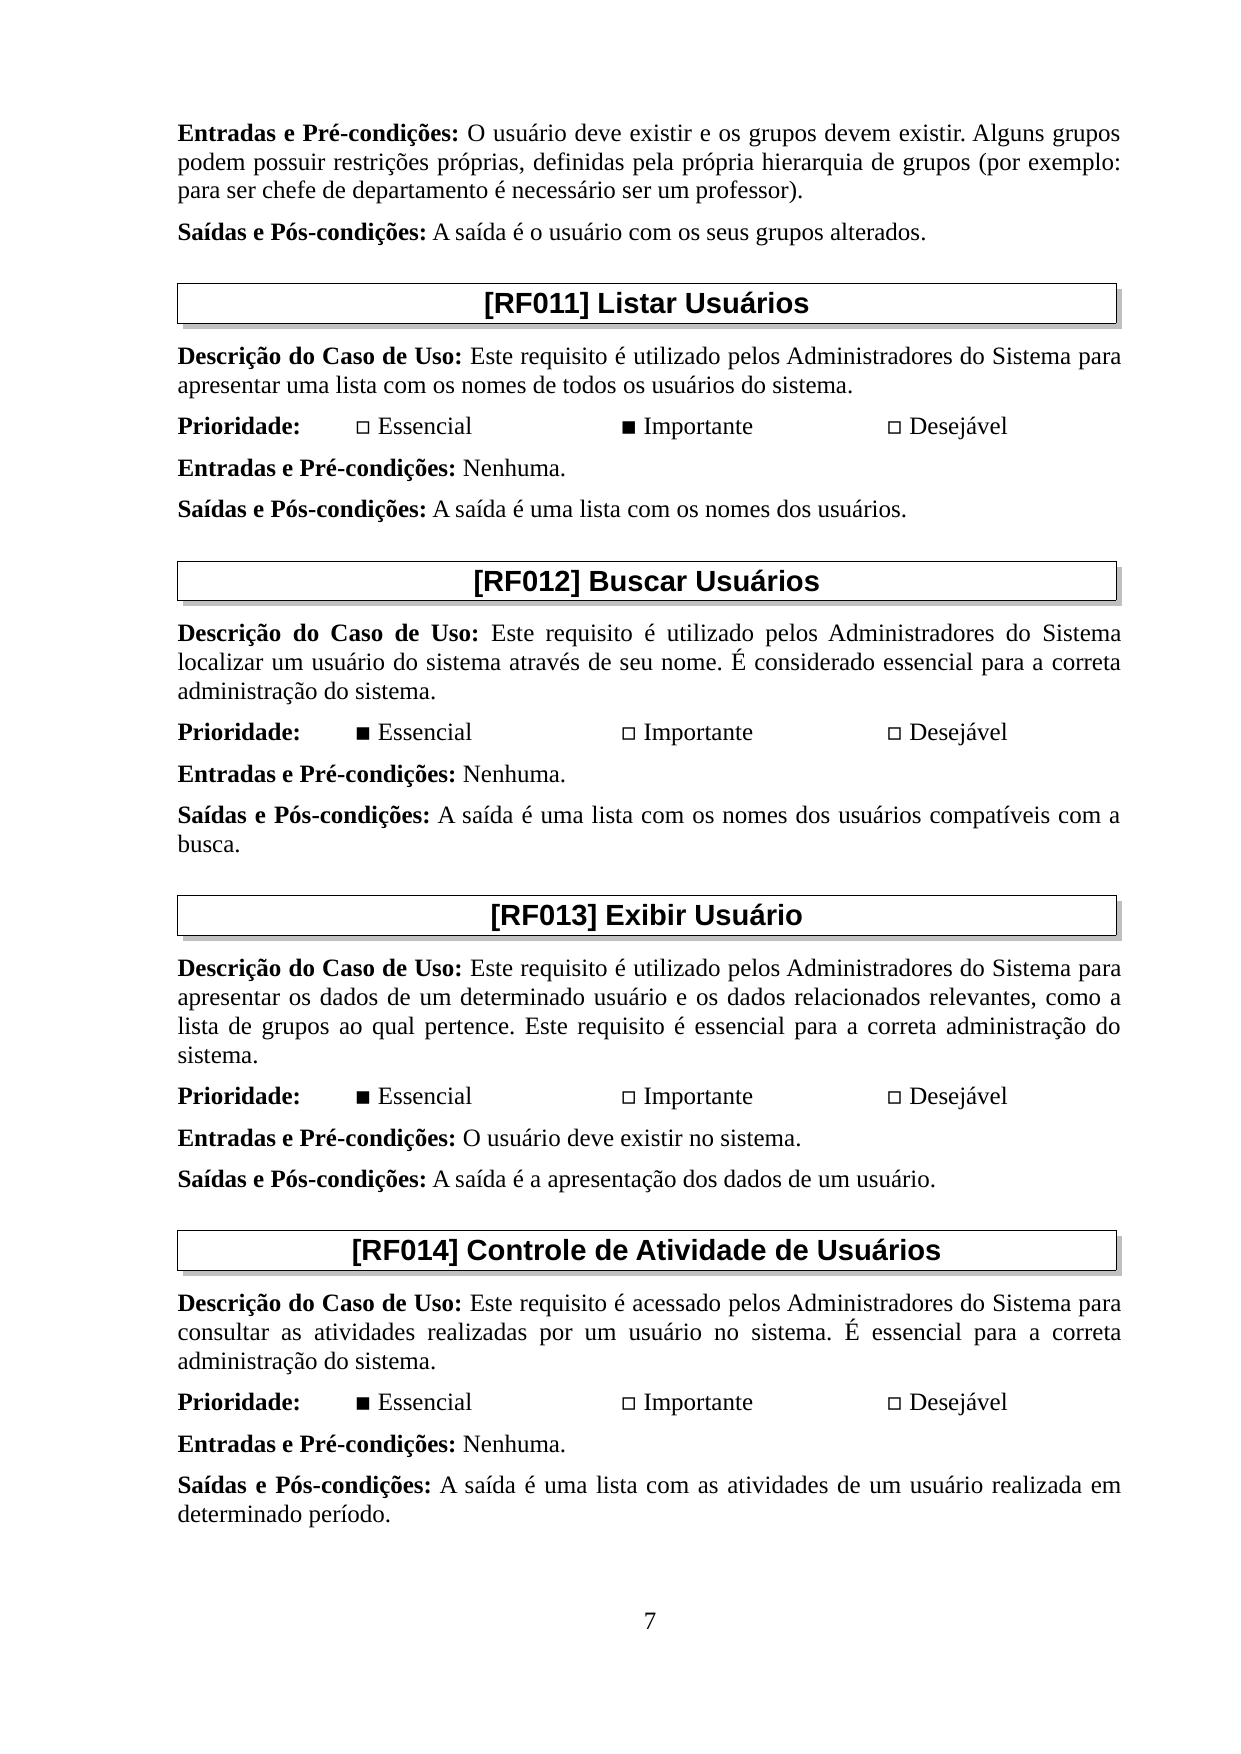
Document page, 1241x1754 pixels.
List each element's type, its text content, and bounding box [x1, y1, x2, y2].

text Descrição do Caso de Uso: Este requisito é utilizado pelos Administradores do Sistema localizar um usuário do sistema através de seu nome. É considerado essencial para a correta administração do sistema. [177, 618, 1122, 705]
text Descrição do Caso de Uso: Este requisito é utilizado pelos Administradores do Sistema para apresentar os dados de um determinado usuário e os dados relacionados relevantes, como a lista de grupos ao qual pertence. Este requisito é essencial para a correta administração do sistema. [177, 953, 1122, 1068]
text Saídas e Pós-condições: A saída é o usuário com os seus grupos alterados. [177, 217, 1122, 246]
text Entradas e Pré-condições: Nenhuma. [177, 1429, 1122, 1458]
text Prioridade: ▪ Essencial ▫ Importante ▫ Desejável [177, 1081, 1122, 1110]
text Entradas e Pré-condições: Nenhuma. [177, 759, 1122, 788]
text Saídas e Pós-condições: A saída é a apresentação dos dados de um usuário. [177, 1164, 1122, 1193]
text Prioridade: ▪ Essencial ▫ Importante ▫ Desejável [177, 717, 1122, 747]
subtitle [RF011] Listar Usuários [178, 284, 1116, 323]
subtitle [RF014] Controle de Atividade de Usuários [178, 1231, 1116, 1270]
text Entradas e Pré-condições: O usuário deve existir e os grupos devem existir. Alguns grupos podem possuir restrições próprias, definidas pela própria hierarquia de grupos (por exemplo: para ser chefe de departamento é necessário ser um professor). [177, 118, 1122, 204]
text Saídas e Pós-condições: A saída é uma lista com os nomes dos usuários compatíveis com a busca. [177, 800, 1122, 858]
text Saídas e Pós-condições: A saída é uma lista com os nomes dos usuários. [177, 494, 1122, 523]
text Prioridade: ▪ Essencial ▫ Importante ▫ Desejável [177, 1387, 1122, 1416]
text Prioridade: ▫ Essencial ▪ Importante ▫ Desejável [177, 411, 1122, 441]
text Entradas e Pré-condições: O usuário deve existir no sistema. [177, 1123, 1122, 1152]
text Saídas e Pós-condições: A saída é uma lista com as atividades de um usuário realizada em determinado período. [177, 1470, 1122, 1528]
text Descrição do Caso de Uso: Este requisito é utilizado pelos Administradores do Sistema para apresentar uma lista com os nomes de todos os usuários do sistema. [177, 341, 1122, 399]
text Descrição do Caso de Uso: Este requisito é acessado pelos Administradores do Sistema para consultar as atividades realizadas por um usuário no sistema. É essencial para a correta administração do sistema. [177, 1288, 1122, 1374]
subtitle [RF013] Exibir Usuário [178, 896, 1116, 935]
subtitle [RF012] Buscar Usuários [178, 562, 1116, 600]
text Entradas e Pré-condições: Nenhuma. [177, 453, 1122, 482]
